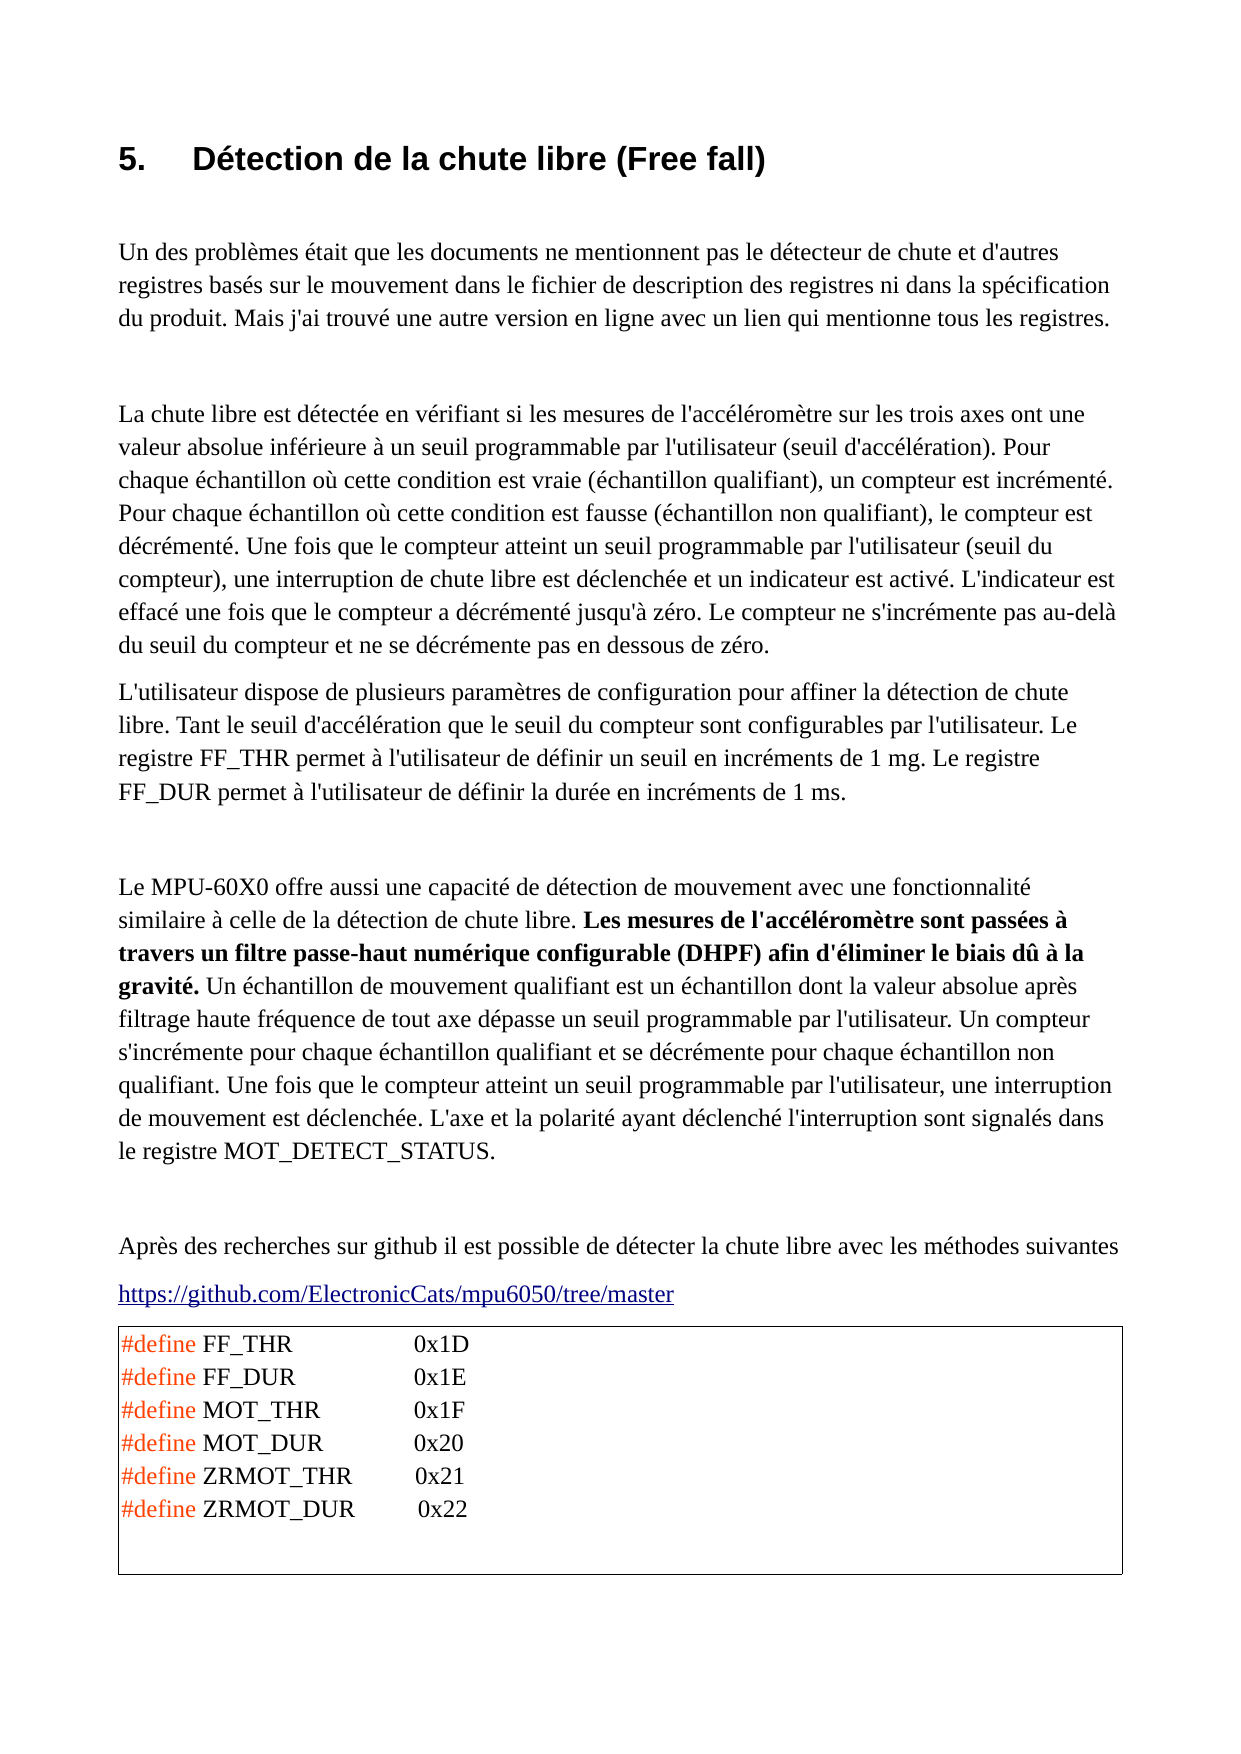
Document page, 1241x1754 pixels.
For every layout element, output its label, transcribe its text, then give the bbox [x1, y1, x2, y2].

subtitle Détection de la chute libre (Free fall) [118, 139, 1122, 177]
text L'utilisateur dispose de plusieurs paramètres de configuration pour affiner la détection de chute libre. Tant le seuil d'accélération que le seuil du compteur sont configurables par l'utilisateur. Le registre FF_THR permet à l'utilisateur de définir un seuil en incréments de 1 mg. Le registre FF_DUR permet à l'utilisateur de définir la durée en incréments de 1 ms. [118, 677, 1122, 805]
text Le MPU-60X0 offre aussi une capacité de détection de mouvement avec une fonctionnalité similaire à celle de la détection de chute libre. Les mesures de l'accéléromètre sont passées à travers un filtre passe-haut numérique configurable (DHPF) afin d'éliminer le biais dû à la gravité. Un échantillon de mouvement qualifiant est un échantillon dont la valeur absolue après filtrage haute fréquence de tout axe dépasse un seuil programmable par l'utilisateur. Un compteur s'incrémente pour chaque échantillon qualifiant et se décrémente pour chaque échantillon non qualifiant. Une fois que le compteur atteint un seuil programmable par l'utilisateur, une interruption de mouvement est déclenchée. L'axe et la polarité ayant déclenché l'interruption sont signalés dans le registre MOT_DETECT_STATUS. [118, 872, 1122, 1165]
text #define FF_THR 0x1D #define FF_DUR 0x1E #define MOT_THR 0x1F #define MOT_DUR 0x20 #define ZRMOT_THR 0x21 #define ZRMOT_DUR 0x22 [119, 1327, 1122, 1523]
text La chute libre est détectée en vérifiant si les mesures de l'accéléromètre sur les trois axes ont une valeur absolue inférieure à un seuil programmable par l'utilisateur (seuil d'accélération). Pour chaque échantillon où cette condition est vraie (échantillon qualifiant), un compteur est incrémenté. Pour chaque échantillon où cette condition est fausse (échantillon non qualifiant), le compteur est décrémenté. Une fois que le compteur atteint un seuil programmable par l'utilisateur (seuil du compteur), une interruption de chute libre est déclenchée et un indicateur est activé. L'indicateur est effacé une fois que le compteur a décrémenté jusqu'à zéro. Le compteur ne s'incrémente pas au-delà du seuil du compteur et ne se décrémente pas en dessous de zéro. [118, 399, 1122, 659]
text Un des problèmes était que les documents ne mentionnent pas le détecteur de chute et d'autres registres basés sur le mouvement dans le fichier de description des registres ni dans la spécification du produit. Mais j'ai trouvé une autre version en ligne avec un lien qui mentionne tous les registres. [118, 237, 1122, 332]
text Après des recherches sur github il est possible de détecter la chute libre avec les méthodes suivantes [118, 1231, 1122, 1260]
text https://github.com/ElectronicCats/mpu6050/tree/master [118, 1279, 1122, 1307]
